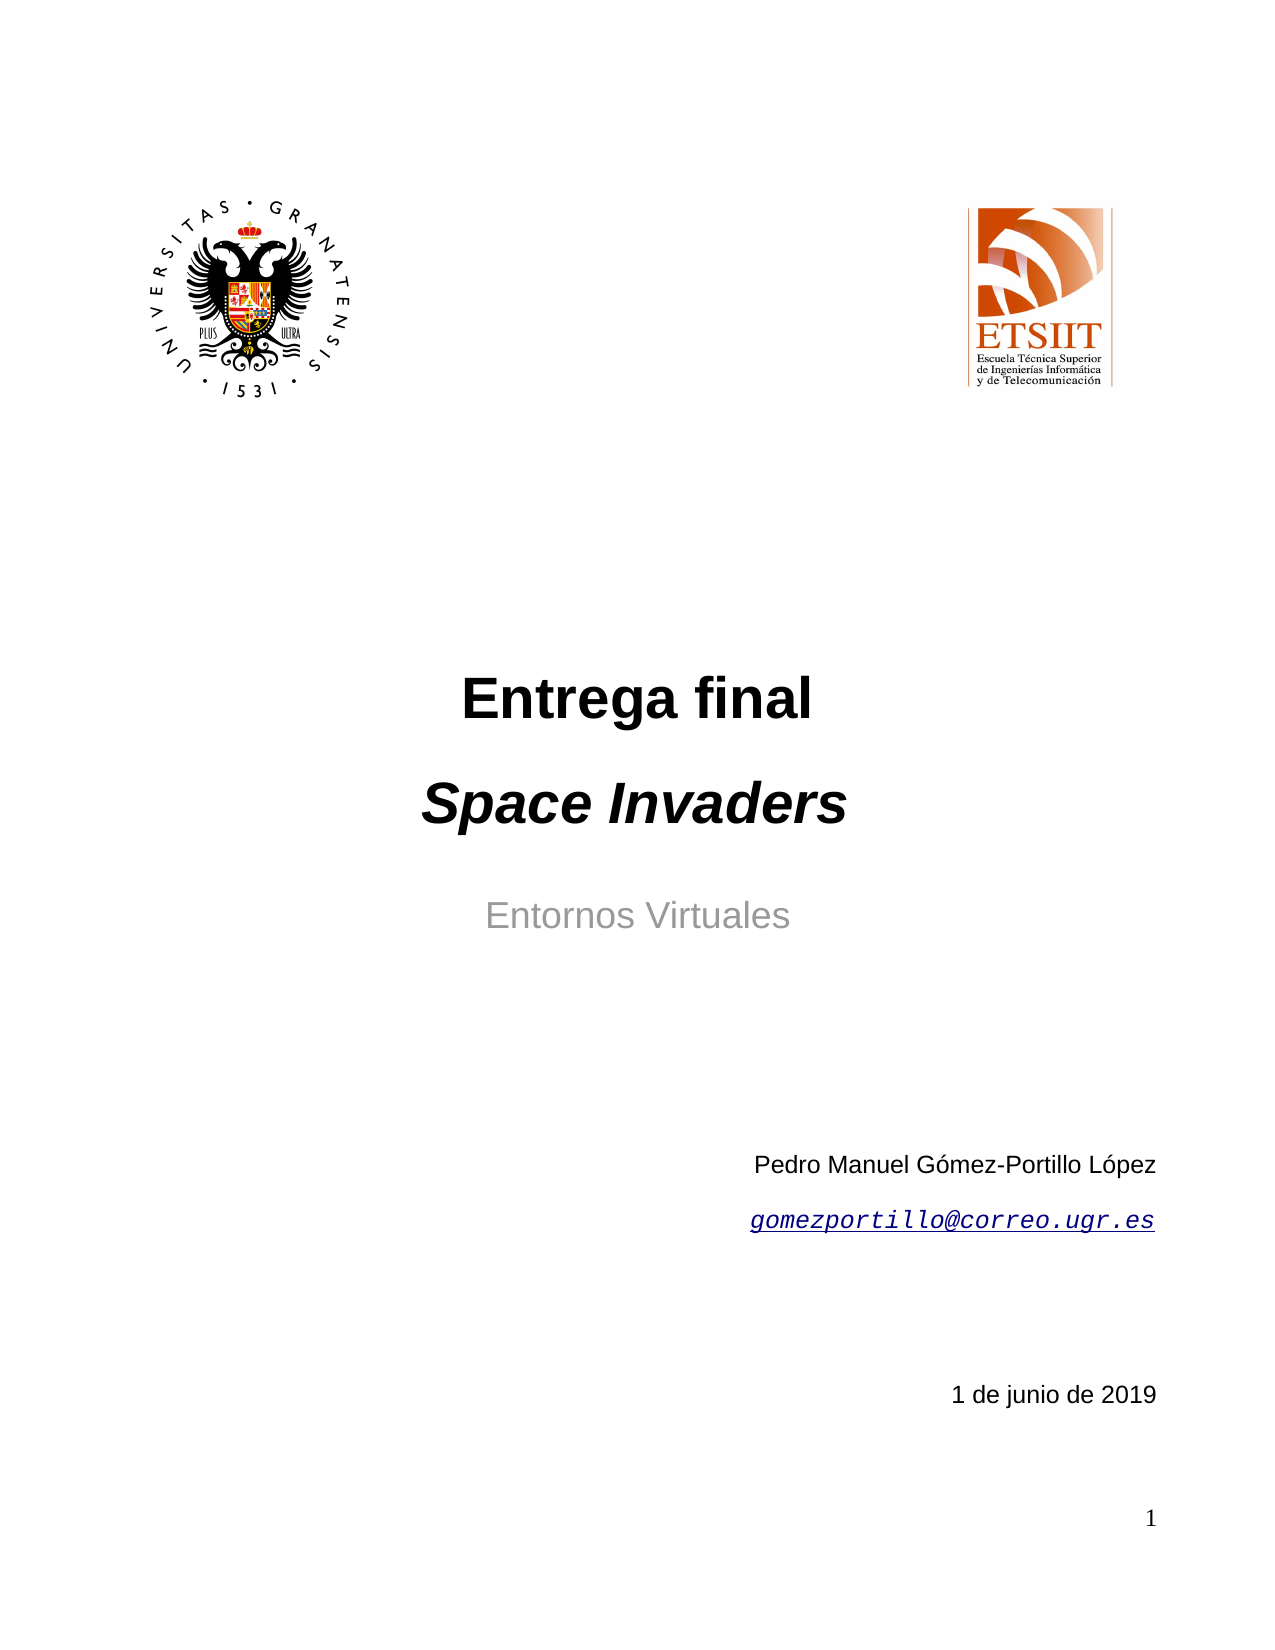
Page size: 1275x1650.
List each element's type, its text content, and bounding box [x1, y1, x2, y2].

title Entrega final [118, 664, 1157, 731]
text Pedro Manuel Gómez-Portillo López [118, 1150, 1157, 1179]
picture [140, 185, 359, 402]
title Space Invaders [118, 768, 1157, 836]
picture [953, 196, 1129, 402]
text gomezportillo@correo.ugr.es [118, 1207, 1157, 1236]
text 1 de junio de 2019 [118, 1379, 1157, 1408]
subtitle Entornos Virtuales [118, 893, 1157, 936]
